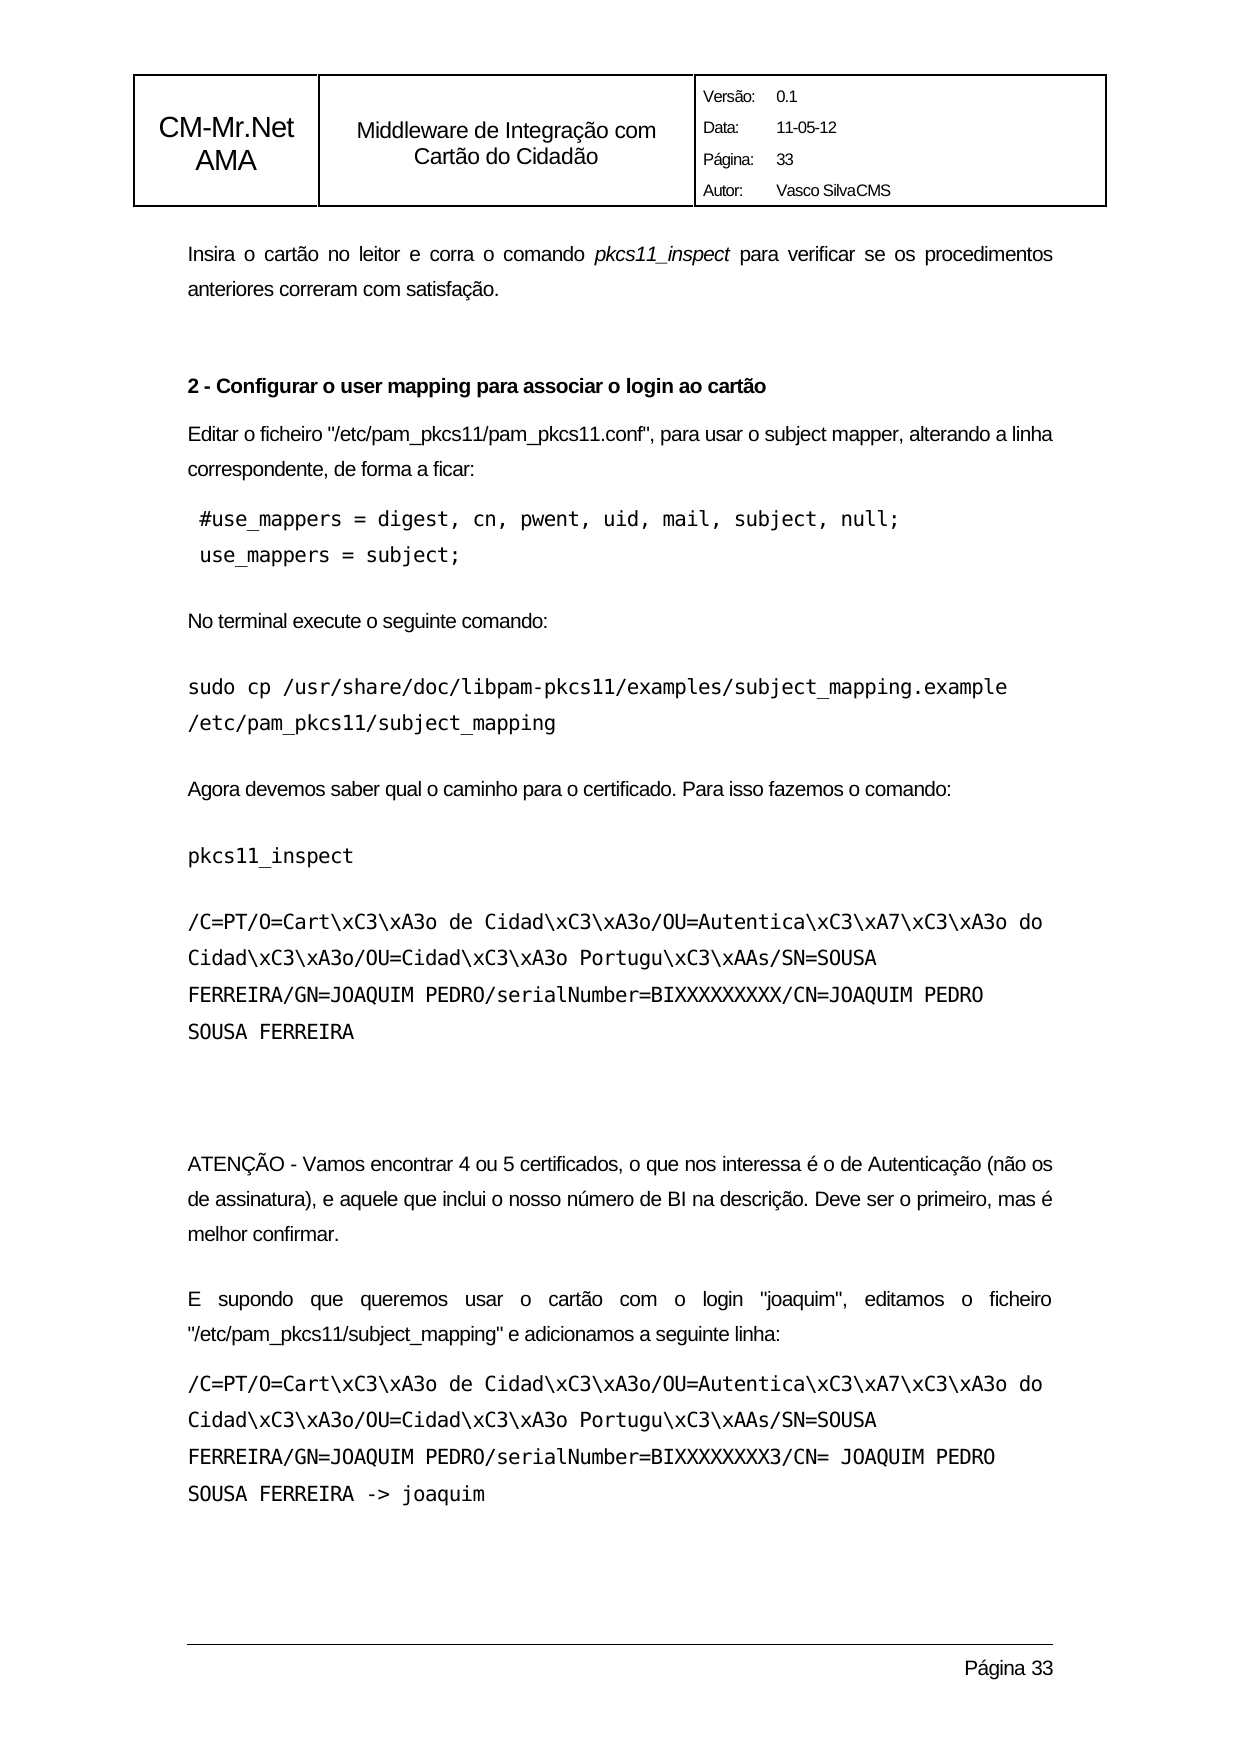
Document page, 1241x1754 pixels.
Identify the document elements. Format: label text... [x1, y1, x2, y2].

text Agora devemos saber qual o caminho para o certificado. Para isso fazemos o comando: [187, 777, 1053, 802]
text E supondo que queremos usar o cartão com o login "joaquim", editamos o ficheiro "/etc/pam_pkcs11/subject_mapping" e adicionamos a seguinte linha: [187, 1287, 1053, 1346]
text Editar o ficheiro "/etc/pam_pkcs11/pam_pkcs11.conf", para usar o subject mapper, alterando a linha correspondente, de forma a ficar: [187, 422, 1053, 481]
text sudo cp /usr/share/doc/libpam-pkcs11/examples/subject_mapping.example /etc/pam_pkcs11/subject_mapping [187, 674, 1053, 736]
text #use_mappers = digest, cn, pwent, uid, mail, subject, null; [187, 507, 1053, 531]
text 2 - Configurar o user mapping para associar o login ao cartão [187, 374, 1053, 398]
text /C=PT/O=Cart\xC3\xA3o de Cidad\xC3\xA3o/OU=Autentica\xC3\xA7\xC3\xA3o do Cidad\xC3\xA3o/OU=Cidad\xC3\xA3o Portugu\xC3\xAAs/SN=SOUSA FERREIRA/GN=JOAQUIM PEDRO/serialNumber=BIXXXXXXXXX/CN=JOAQUIM PEDRO SOUSA FERREIRA [187, 910, 1053, 1044]
text use_mappers = subject; [187, 543, 1053, 568]
text /C=PT/O=Cart\xC3\xA3o de Cidad\xC3\xA3o/OU=Autentica\xC3\xA7\xC3\xA3o do Cidad\xC3\xA3o/OU=Cidad\xC3\xA3o Portugu\xC3\xAAs/SN=SOUSA FERREIRA/GN=JOAQUIM PEDRO/serialNumber=BIXXXXXXXX3/CN= JOAQUIM PEDRO SOUSA FERREIRA -> joaquim [187, 1371, 1053, 1506]
text Insira o cartão no leitor e corra o comando pkcs11_inspect para verificar se os procedimentos anteriores correram com satisfação. [187, 242, 1053, 301]
text ATENÇÃO - Vamos encontrar 4 ou 5 certificados, o que nos interessa é o de Autenticação (não os de assinatura), e aquele que inclui o nosso número de BI na descrição. Deve ser o primeiro, mas é melhor confirmar. [187, 1152, 1053, 1246]
text No terminal execute o seguinte comando: [187, 609, 1053, 633]
text pkcs11_inspect [187, 843, 1053, 868]
